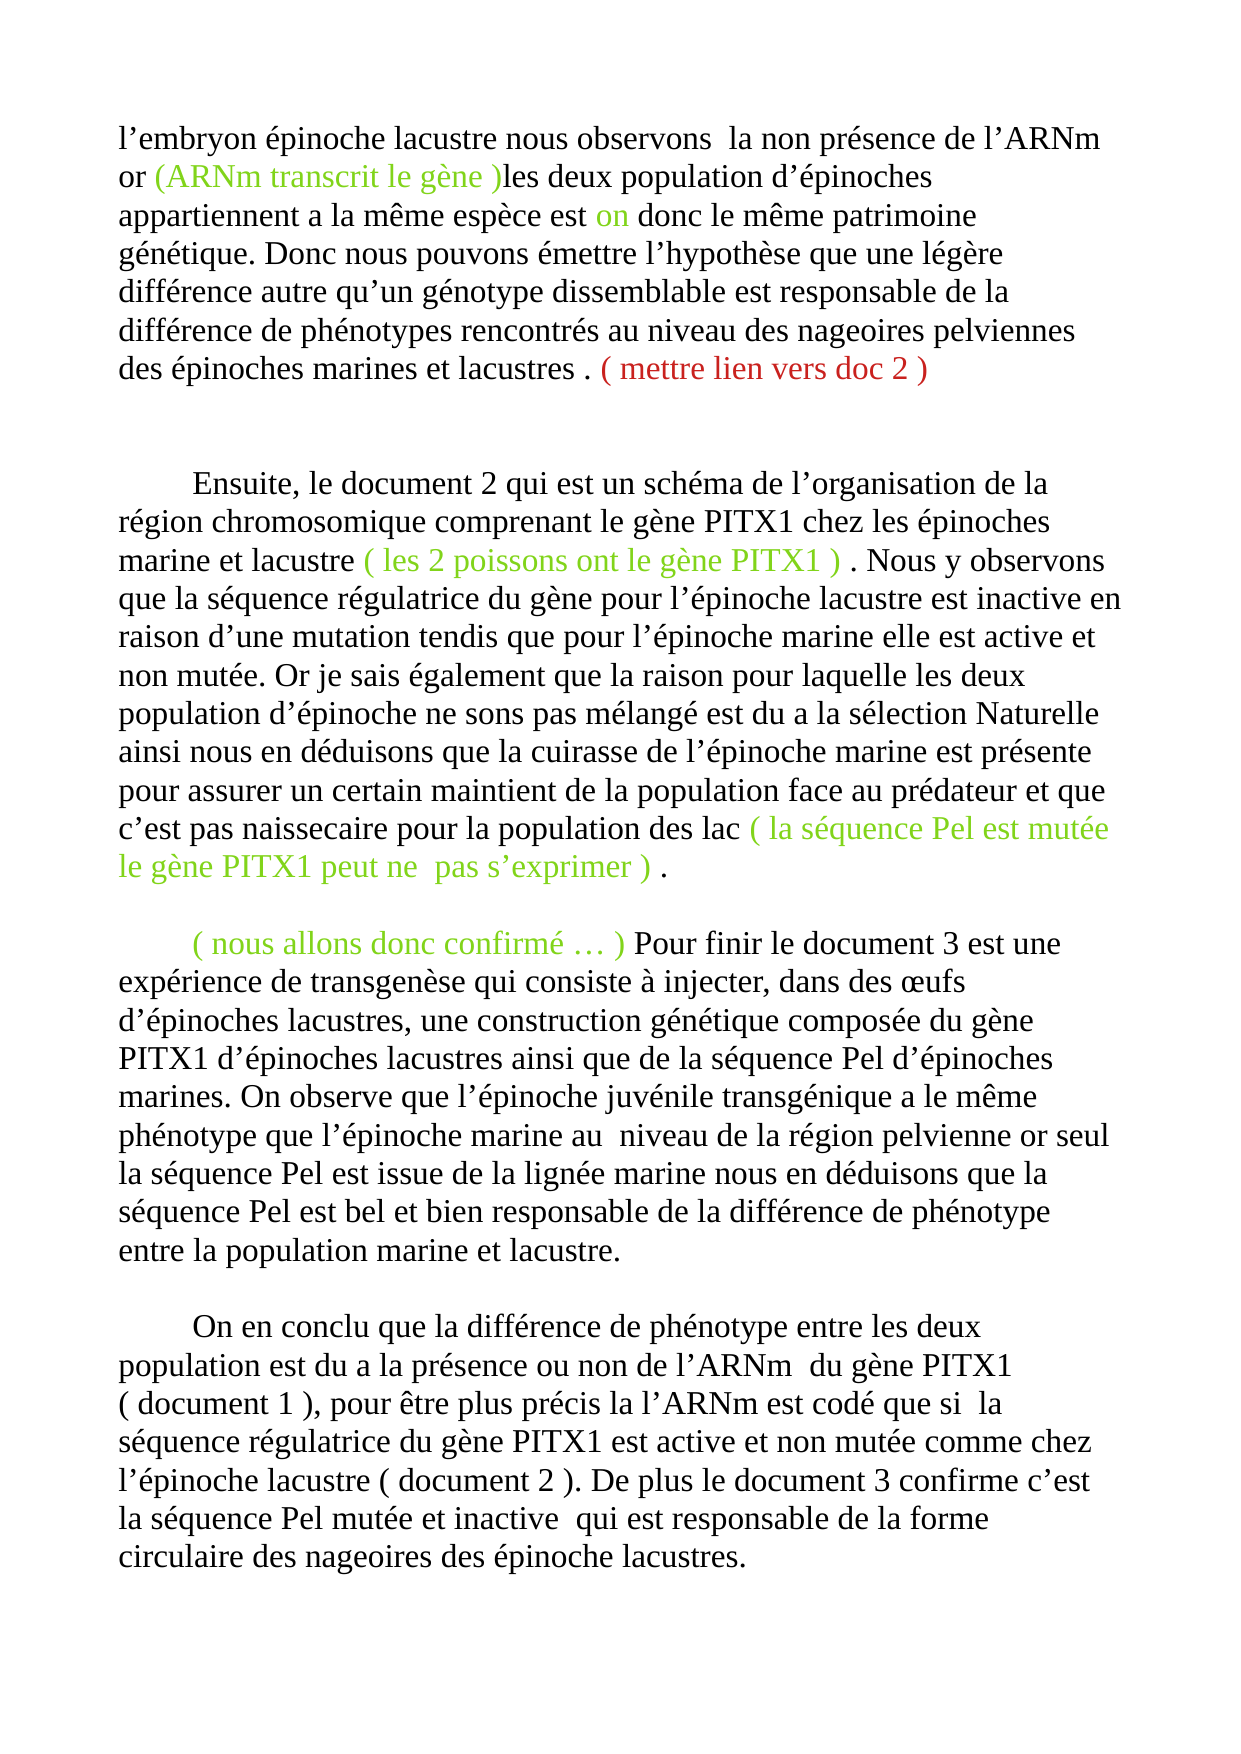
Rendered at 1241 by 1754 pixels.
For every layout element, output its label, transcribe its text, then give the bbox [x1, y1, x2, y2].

text On en conclu que la différence de phénotype entre les deux population est du a la présence ou non de l’ARNm du gène PITX1 ( document 1 ), pour être plus précis la l’ARNm est codé que si la séquence régulatrice du gène PITX1 est active et non mutée comme chez l’épinoche lacustre ( document 2 ). De plus le document 3 confirme c’est la séquence Pel mutée et inactive qui est responsable de la forme circulaire des nageoires des épinoche lacustres. [118, 1306, 1122, 1575]
text ( nous allons donc confirmé … ) Pour finir le document 3 est une expérience de transgenèse qui consiste à injecter, dans des œufs d’épinoches lacustres, une construction génétique composée du gène PITX1 d’épinoches lacustres ainsi que de la séquence Pel d’épinoches marines. On observe que l’épinoche juvénile transgénique a le même phénotype que l’épinoche marine au niveau de la région pelvienne or seul la séquence Pel est issue de la lignée marine nous en déduisons que la séquence Pel est bel et bien responsable de la différence de phénotype entre la population marine et lacustre. [118, 923, 1122, 1268]
text l’embryon épinoche lacustre nous observons la non présence de l’ARNm or (ARNm transcrit le gène )les deux population d’épinoches appartiennent a la même espèce est on donc le même patrimoine génétique. Donc nous pouvons émettre l’hypothèse que une légère différence autre qu’un génotype dissemblable est responsable de la différence de phénotypes rencontrés au niveau des nageoires pelviennes des épinoches marines et lacustres . ( mettre lien vers doc 2 ) [118, 118, 1122, 386]
text Ensuite, le document 2 qui est un schéma de l’organisation de la région chromosomique comprenant le gène PITX1 chez les épinoches marine et lacustre ( les 2 poissons ont le gène PITX1 ) . Nous y observons que la séquence régulatrice du gène pour l’épinoche lacustre est inactive en raison d’une mutation tendis que pour l’épinoche marine elle est active et non mutée. Or je sais également que la raison pour laquelle les deux population d’épinoche ne sons pas mélangé est du a la sélection Naturelle ainsi nous en déduisons que la cuirasse de l’épinoche marine est présente pour assurer un certain maintient de la population face au prédateur et que c’est pas naissecaire pour la population des lac ( la séquence Pel est mutée le gène PITX1 peut ne pas s’exprimer ) . [118, 463, 1122, 885]
